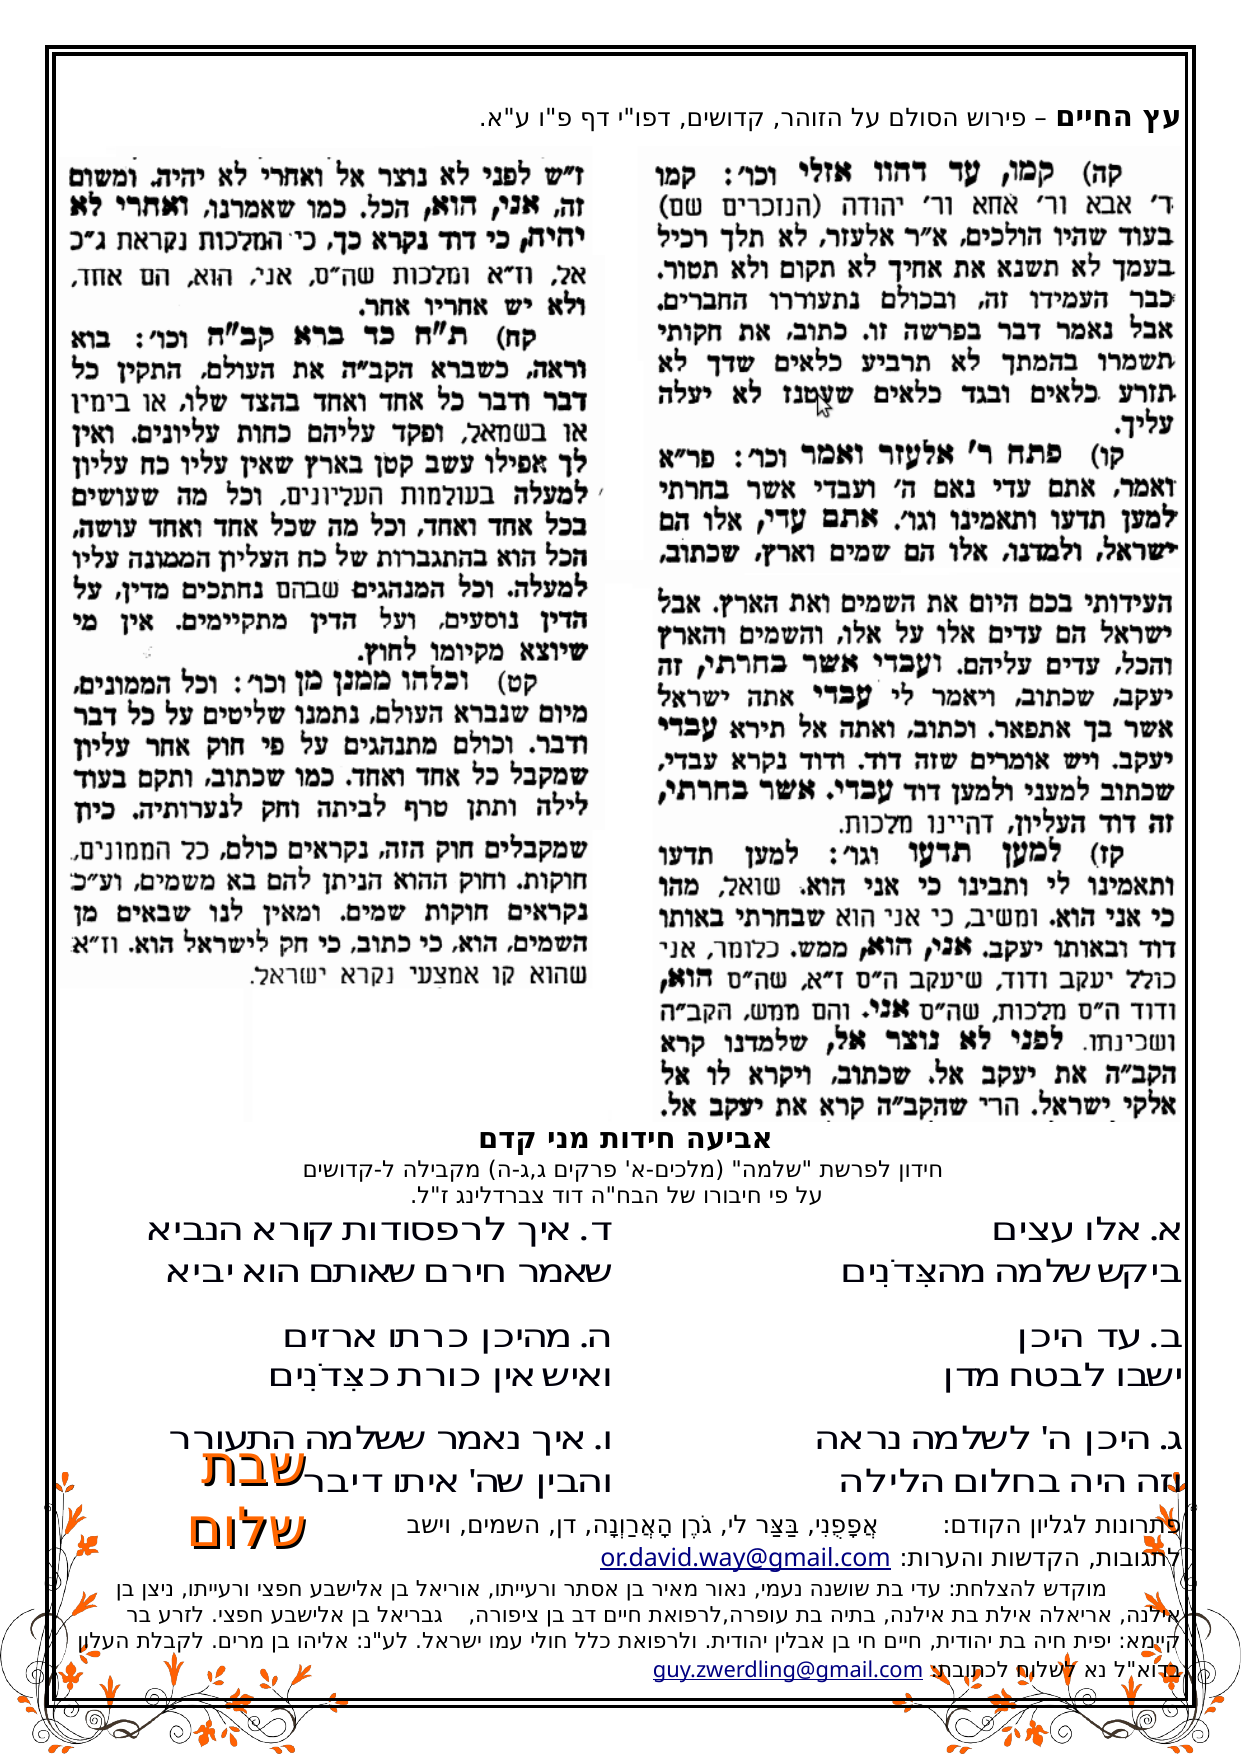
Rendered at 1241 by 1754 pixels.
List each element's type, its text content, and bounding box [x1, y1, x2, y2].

picture [892, 1472, 1185, 1698]
text עץ החיים – פירוש הסולם על הזוהר, קדושים, דפו"י דף פ"ו ע"א. [59, 100, 1182, 134]
picture [56, 1472, 349, 1698]
picture [892, 1667, 899, 1676]
list פתרונות לגליון הקודם: אֲפָפֻנִי, בַּצַּר לי, גֹרֶן הָאֲרַוְנָה, דן, השמים, וישב [59, 1209, 1182, 1539]
picture [0, 1472, 349, 1754]
list על פי חיבורו של הבח"ה דוד צברדלינג ז"ל. [59, 1182, 1182, 1209]
list לתגובות, הקדשות והערות: or.david.way@gmail.com [349, 1539, 892, 1573]
picture [58, 146, 1182, 1122]
picture [280, 1472, 295, 1479]
list מוקדש להצלחת: עדי בת שושנה נעמי, נאור מאיר בן אסתר ורעייתו, אוריאל בן אלישבע חפצי ורעייתו, ניצן בן אילנה, אריאלה אילת בת אילנה, בתיה בת עופרה,לרפואת חיים דב בן ציפורה, גבריאל בן אלישבע חפצי. לזרע בר קיימא: יפית חיה בת יהודית, חיים חי בן אבלין יהודית. ולרפואת כלל חולי עמו ישראל. לע"נ: אליהו בן מרים. לקבלת העלון בדוא"ל נא לשלוח לכתובת: guy.zwerdling@gmail.com [349, 1573, 892, 1683]
list אביעה חידות מני קדם [59, 1122, 1182, 1156]
picture [49, 1472, 349, 1705]
text חידון לפרשת "שלמה" (מלכים-א' פרקים ג,ג-ה) מקבילה ל-קדושים [59, 1156, 1185, 1182]
picture [892, 1472, 1192, 1705]
picture [892, 1472, 1241, 1754]
picture [892, 1586, 899, 1594]
